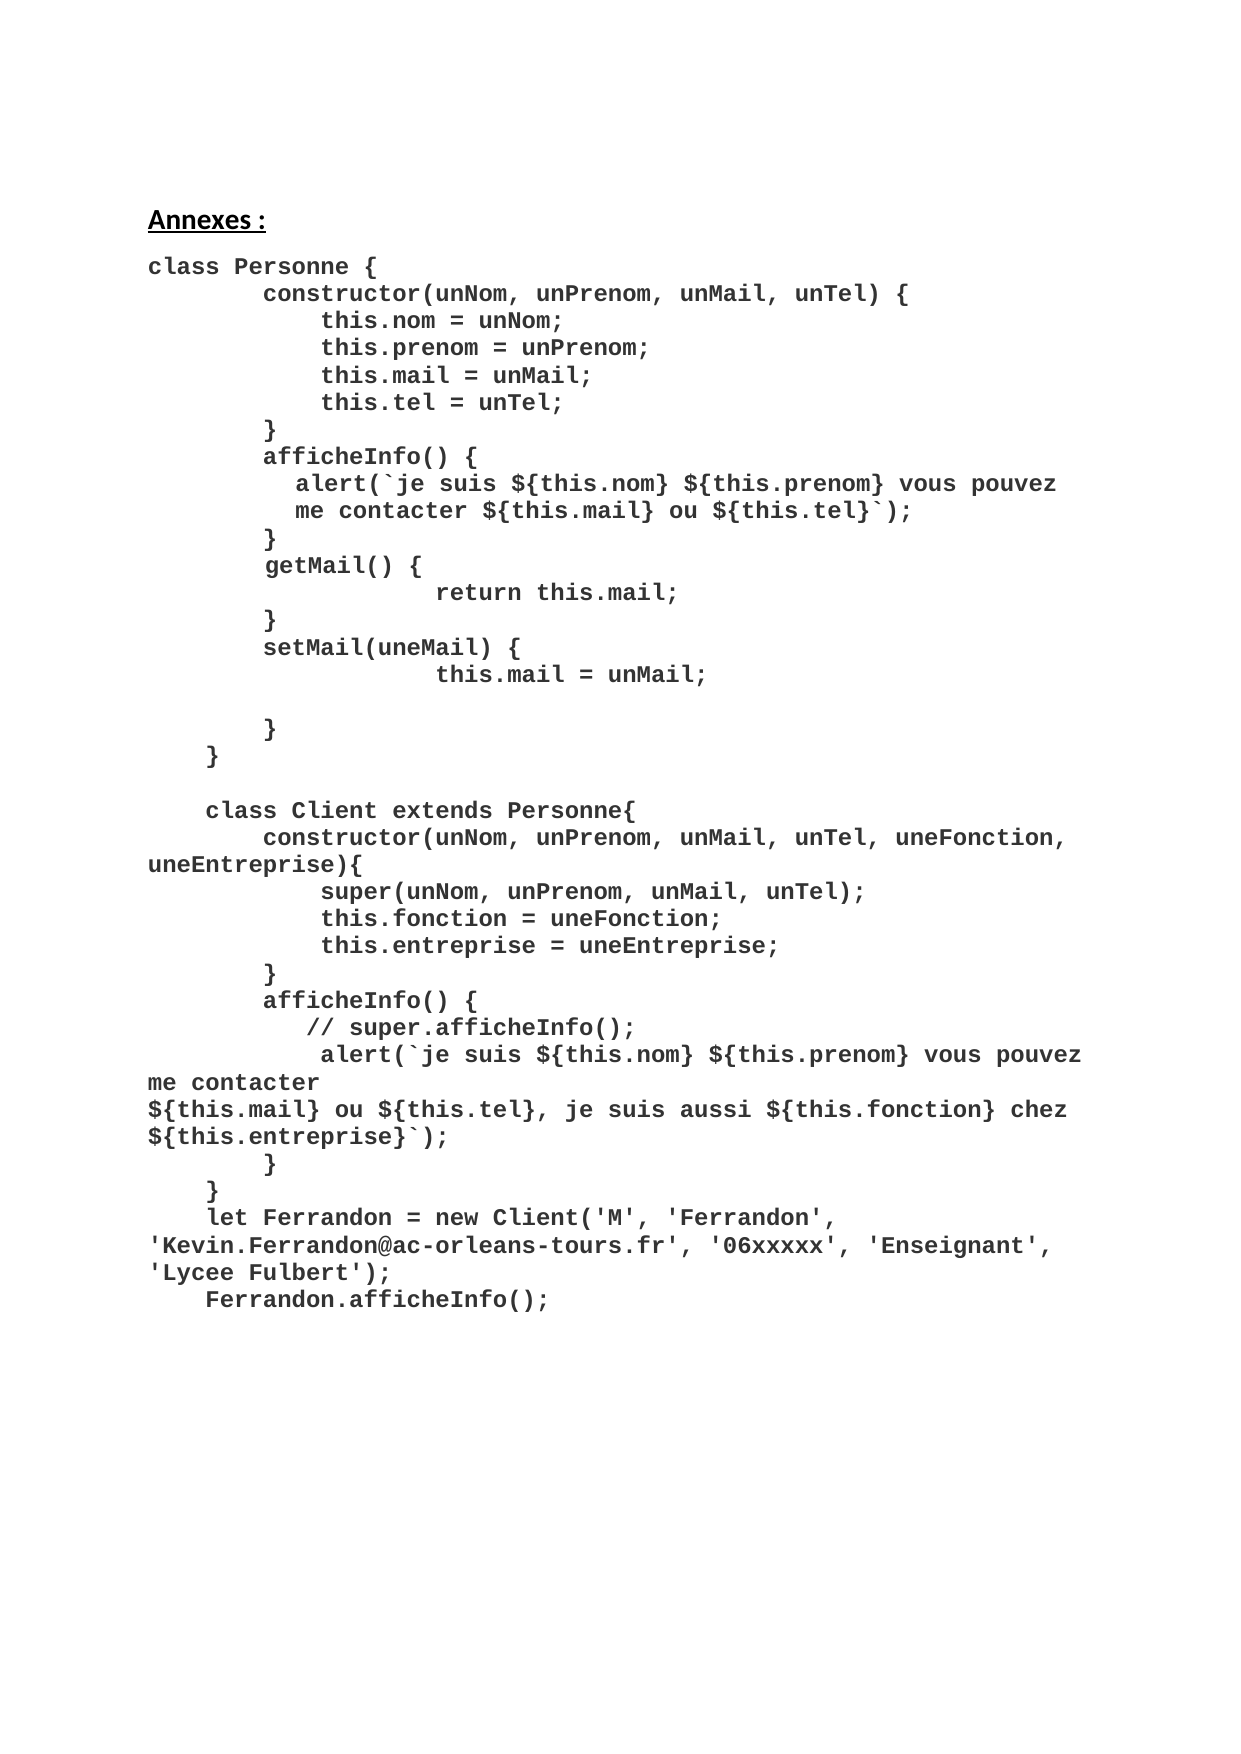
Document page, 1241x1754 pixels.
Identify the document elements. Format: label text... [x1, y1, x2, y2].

text this.entreprise = uneEntreprise; [148, 934, 1093, 961]
text ${this.mail} ou ${this.tel}, je suis aussi ${this.fonction} chez ${this.entreprise}`); [148, 1097, 1093, 1151]
text return this.mail; [148, 581, 1093, 608]
text let Ferrandon = new Client('M', 'Ferrandon', 'Kevin.Ferrandon@ac-orleans-tours.fr', '06xxxxx', 'Enseignant', 'Lycee Fulbert'); [148, 1206, 1093, 1287]
text } [148, 961, 1093, 988]
text } [148, 417, 1093, 444]
text } [148, 744, 1093, 771]
text } [148, 608, 1093, 635]
text } [148, 1179, 1093, 1206]
text this.mail = unMail; [148, 363, 1093, 390]
text setMail(uneMail) { [148, 635, 1093, 662]
text // super.afficheInfo(); [148, 1016, 1093, 1043]
text Annexes : [148, 201, 1093, 237]
text this.mail = unMail; [148, 662, 1093, 689]
text this.prenom = unPrenom; [148, 336, 1093, 363]
text super(unNom, unPrenom, unMail, unTel); [148, 879, 1093, 907]
text } [148, 1151, 1093, 1179]
text alert(`je suis ${this.nom} ${this.prenom} vous pouvez me contacter ${this.mail} ou ${this.tel}`); [295, 472, 1093, 526]
text afficheInfo() { [148, 444, 1093, 472]
text getMail() { [221, 553, 1093, 581]
text afficheInfo() { [148, 988, 1093, 1016]
text constructor(unNom, unPrenom, unMail, unTel) { [148, 281, 1093, 309]
text } [148, 526, 1093, 553]
text alert(`je suis ${this.nom} ${this.prenom} vous pouvez me contacter [148, 1043, 1093, 1097]
text constructor(unNom, unPrenom, unMail, unTel, uneFonction, uneEntreprise){ [148, 825, 1093, 879]
text Ferrandon.afficheInfo(); [148, 1287, 1093, 1314]
text class Personne { [148, 254, 1093, 281]
text this.tel = unTel; [148, 390, 1093, 417]
text class Client extends Personne{ [148, 798, 1093, 825]
text } [148, 716, 1093, 744]
text this.fonction = uneFonction; [148, 907, 1093, 934]
text this.nom = unNom; [148, 309, 1093, 336]
